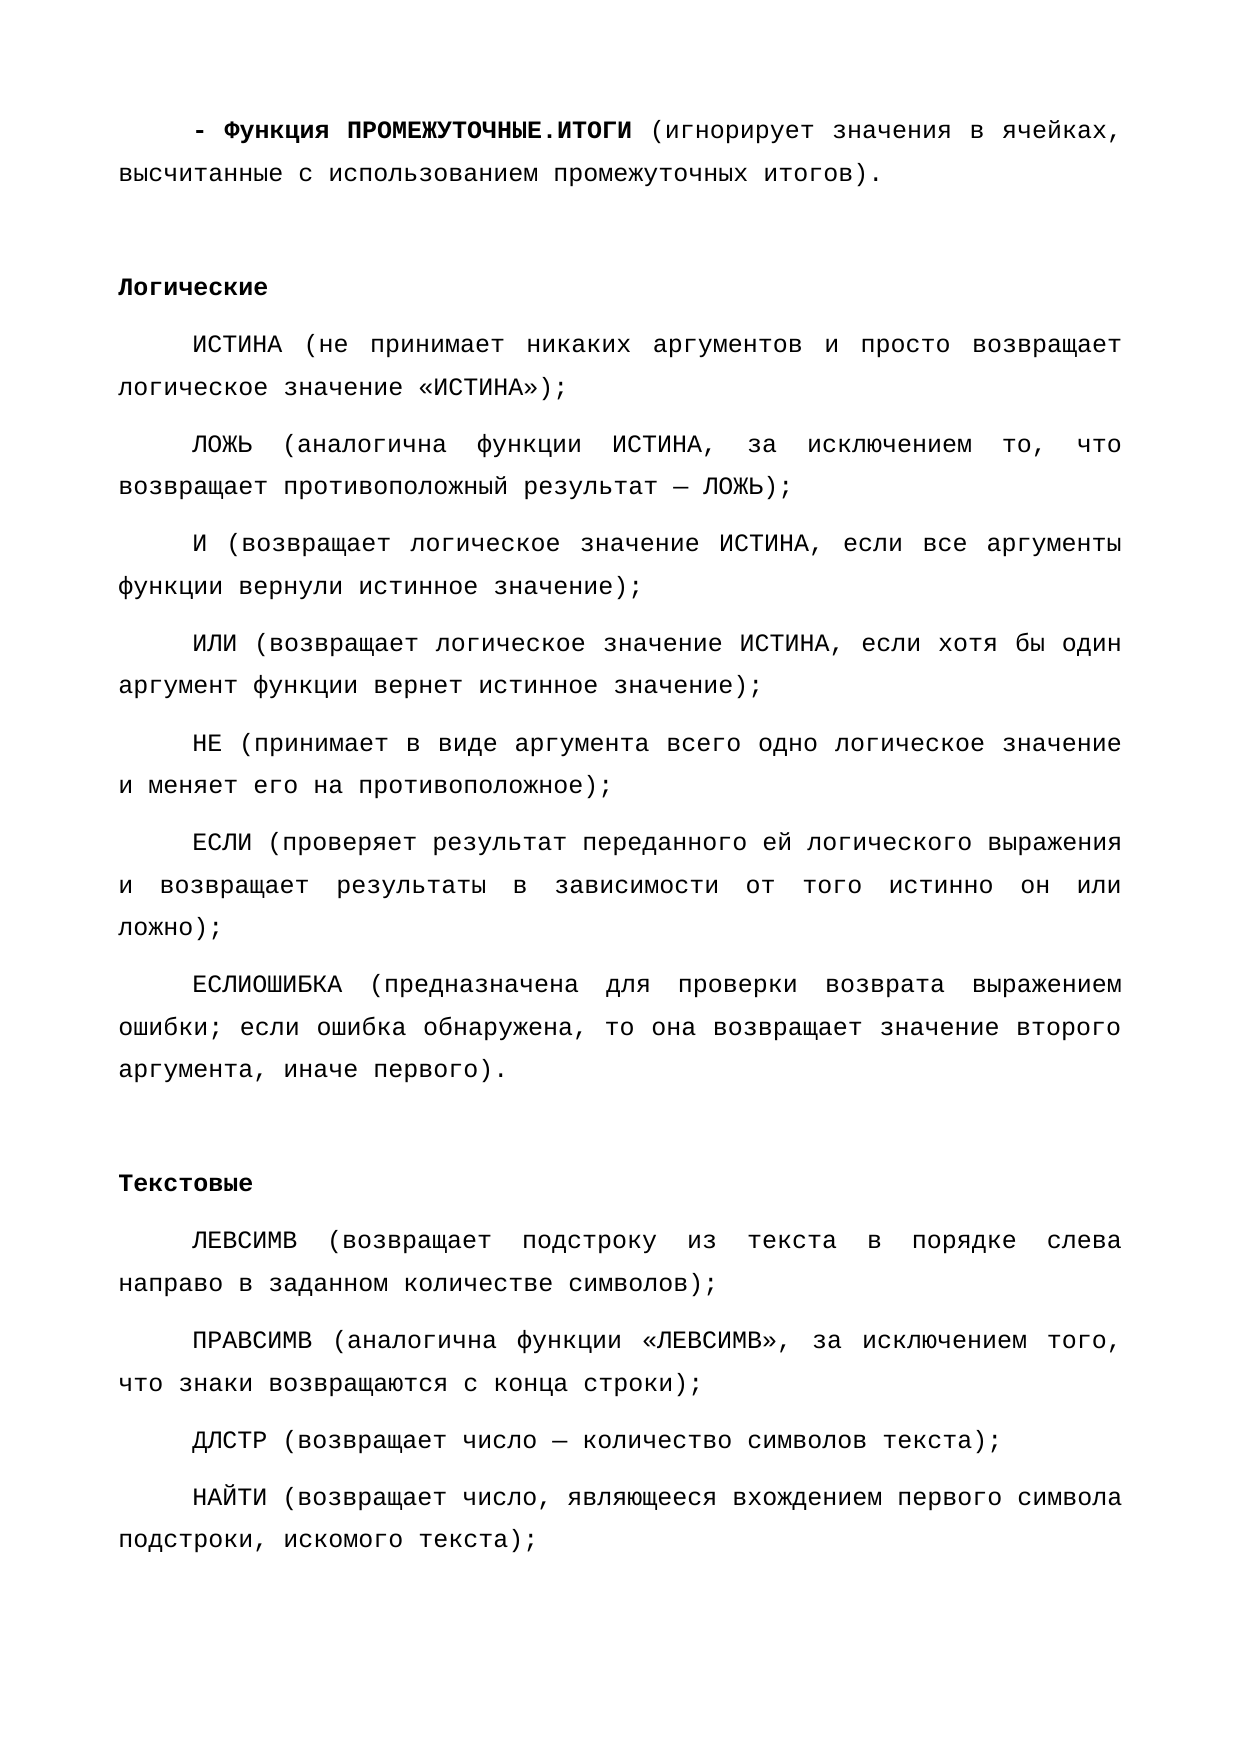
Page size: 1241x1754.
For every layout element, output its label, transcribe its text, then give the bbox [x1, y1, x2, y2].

text ЕСЛИОШИБКА (предназначена для проверки возврата выражением ошибки; если ошибка обнаружена, то она возвращает значение второго аргумента, иначе первого). [118, 972, 1122, 1085]
text Текстовые [118, 1171, 1122, 1199]
text НАЙТИ (возвращает число, являющееся вхождением первого символа подстроки, искомого текста); [118, 1484, 1122, 1555]
text ДЛСТР (возвращает число — количество символов текста); [118, 1427, 1122, 1456]
text ИЛИ (возвращает логическое значение ИСТИНА, если хотя бы один аргумент функции вернет истинное значение); [118, 631, 1122, 701]
text ЕСЛИ (проверяет результат переданного ей логического выражения и возвращает результаты в зависимости от того истинно он или ложно); [118, 830, 1122, 943]
text ПРАВСИМВ (аналогична функции «ЛЕВСИМВ», за исключением того, что знаки возвращаются с конца строки); [118, 1328, 1122, 1398]
text ЛЕВСИМВ (возвращает подстроку из текста в порядке слева направо в заданном количестве символов); [118, 1228, 1122, 1299]
text И (возвращает логическое значение ИСТИНА, если все аргументы функции вернули истинное значение); [118, 531, 1122, 602]
text - Функция ПРОМЕЖУТОЧНЫЕ.ИТОГИ (игнорирует значения в ячейках, высчитанные с использованием промежуточных итогов). [118, 118, 1122, 189]
text ЛОЖЬ (аналогична функции ИСТИНА, за исключением то, что возвращает противоположный результат — ЛОЖЬ); [118, 431, 1122, 502]
text НЕ (принимает в виде аргумента всего одно логическое значение и меняет его на противоположное); [118, 730, 1122, 801]
text Логические [118, 275, 1122, 303]
text ИСТИНА (не принимает никаких аргументов и просто возвращает логическое значение «ИСТИНА»); [118, 332, 1122, 403]
